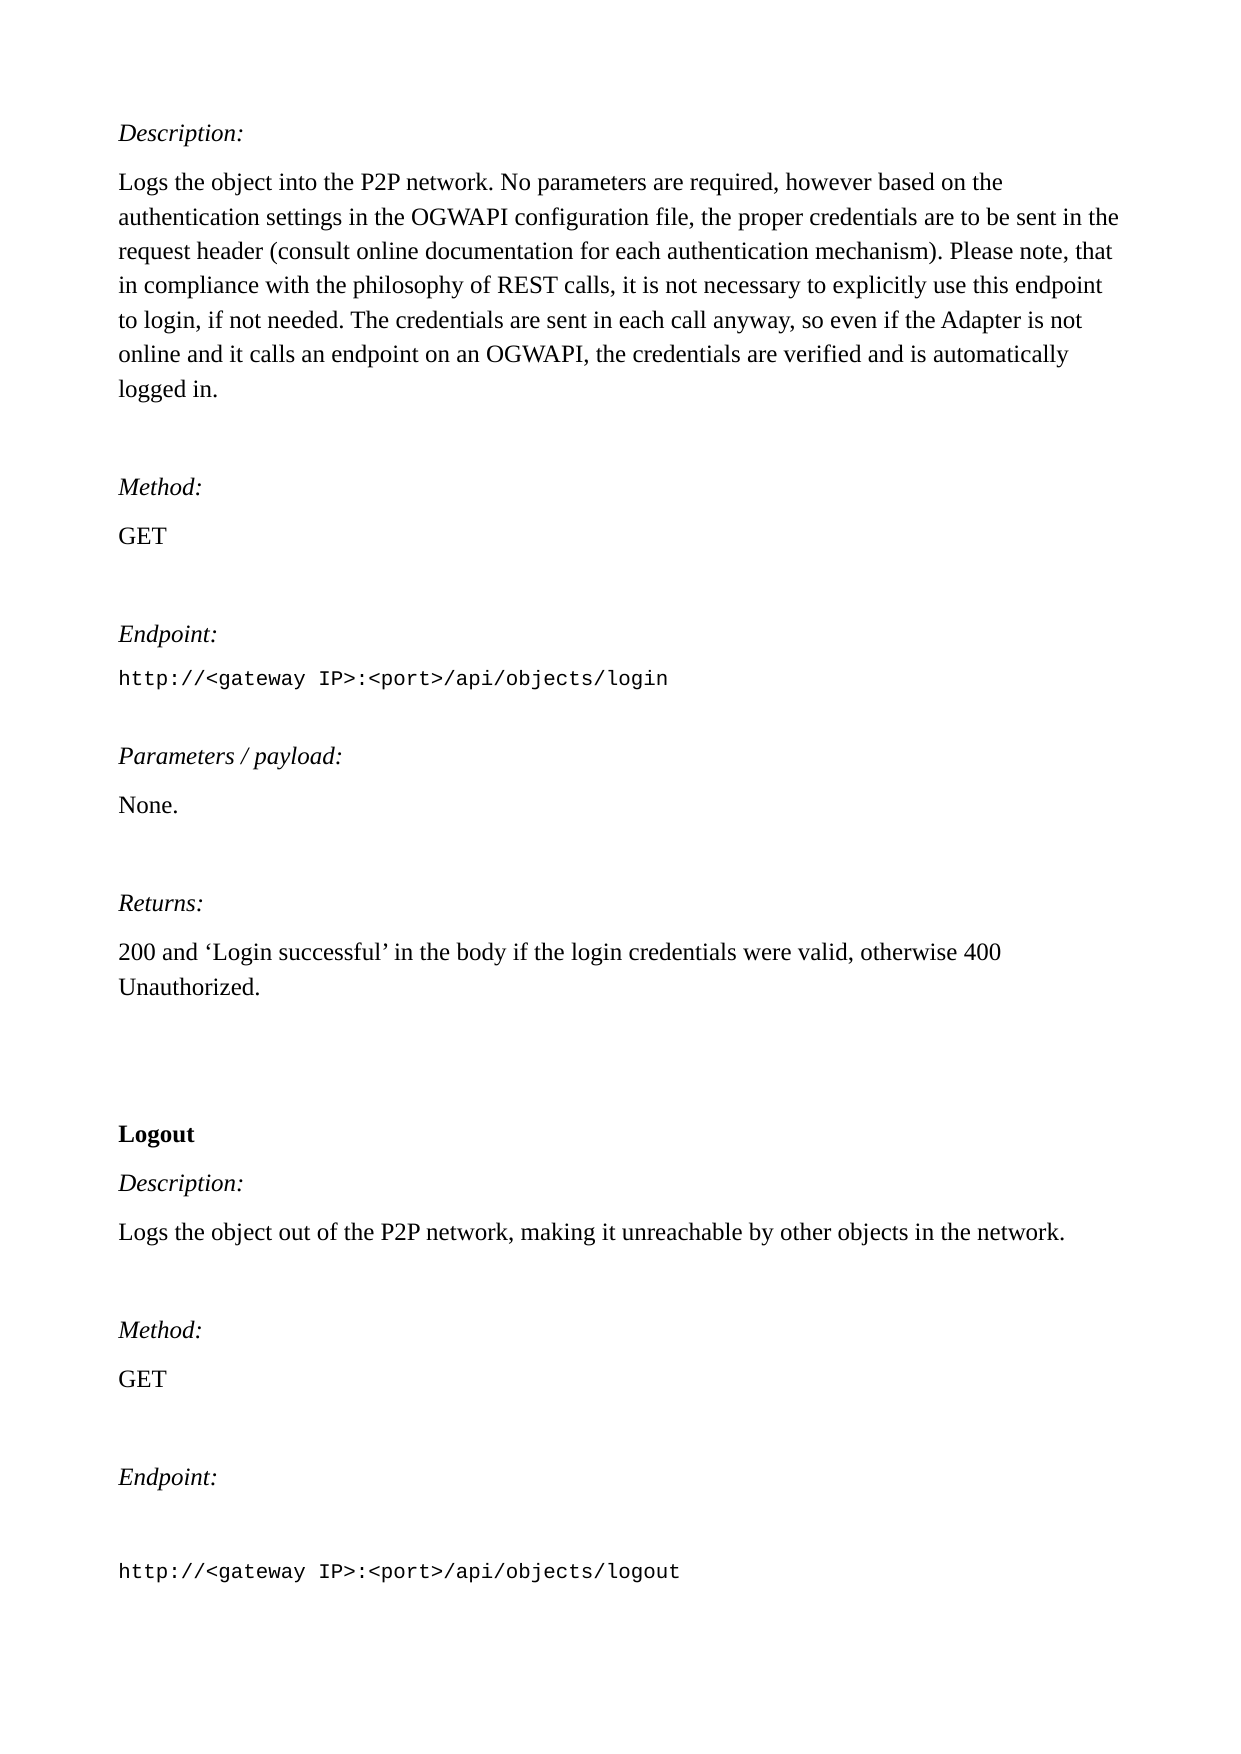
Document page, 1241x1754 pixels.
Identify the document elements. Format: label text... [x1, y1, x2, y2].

text Endpoint: [118, 1462, 1122, 1491]
text 200 and ‘Login successful’ in the body if the login credentials were valid, otherwise 400 Unauthorized. [118, 937, 1122, 1001]
text None. [118, 790, 1122, 819]
text Logout [118, 1119, 1122, 1148]
text http://<gateway IP>:<port>/api/objects/login [118, 668, 1122, 692]
text Description: [118, 118, 1122, 147]
text GET [118, 1364, 1122, 1393]
text Method: [118, 472, 1122, 501]
text Method: [118, 1315, 1122, 1344]
text GET [118, 521, 1122, 550]
text Parameters / payload: [118, 741, 1122, 770]
text Description: [118, 1168, 1122, 1197]
text Logs the object into the P2P network. No parameters are required, however based on the authentication settings in the OGWAPI configuration file, the proper credentials are to be sent in the request header (consult online documentation for each authentication mechanism). Please note, that in compliance with the philosophy of REST calls, it is not necessary to explicitly use this endpoint to login, if not needed. The credentials are sent in each call anyway, so even if the Adapter is not online and it calls an endpoint on an OGWAPI, the credentials are verified and is automatically logged in. [118, 167, 1122, 403]
text Logs the object out of the P2P network, making it unreachable by other objects in the network. [118, 1217, 1122, 1246]
text http://<gateway IP>:<port>/api/objects/logout [118, 1561, 1122, 1584]
text Returns: [118, 888, 1122, 917]
text Endpoint: [118, 619, 1122, 648]
